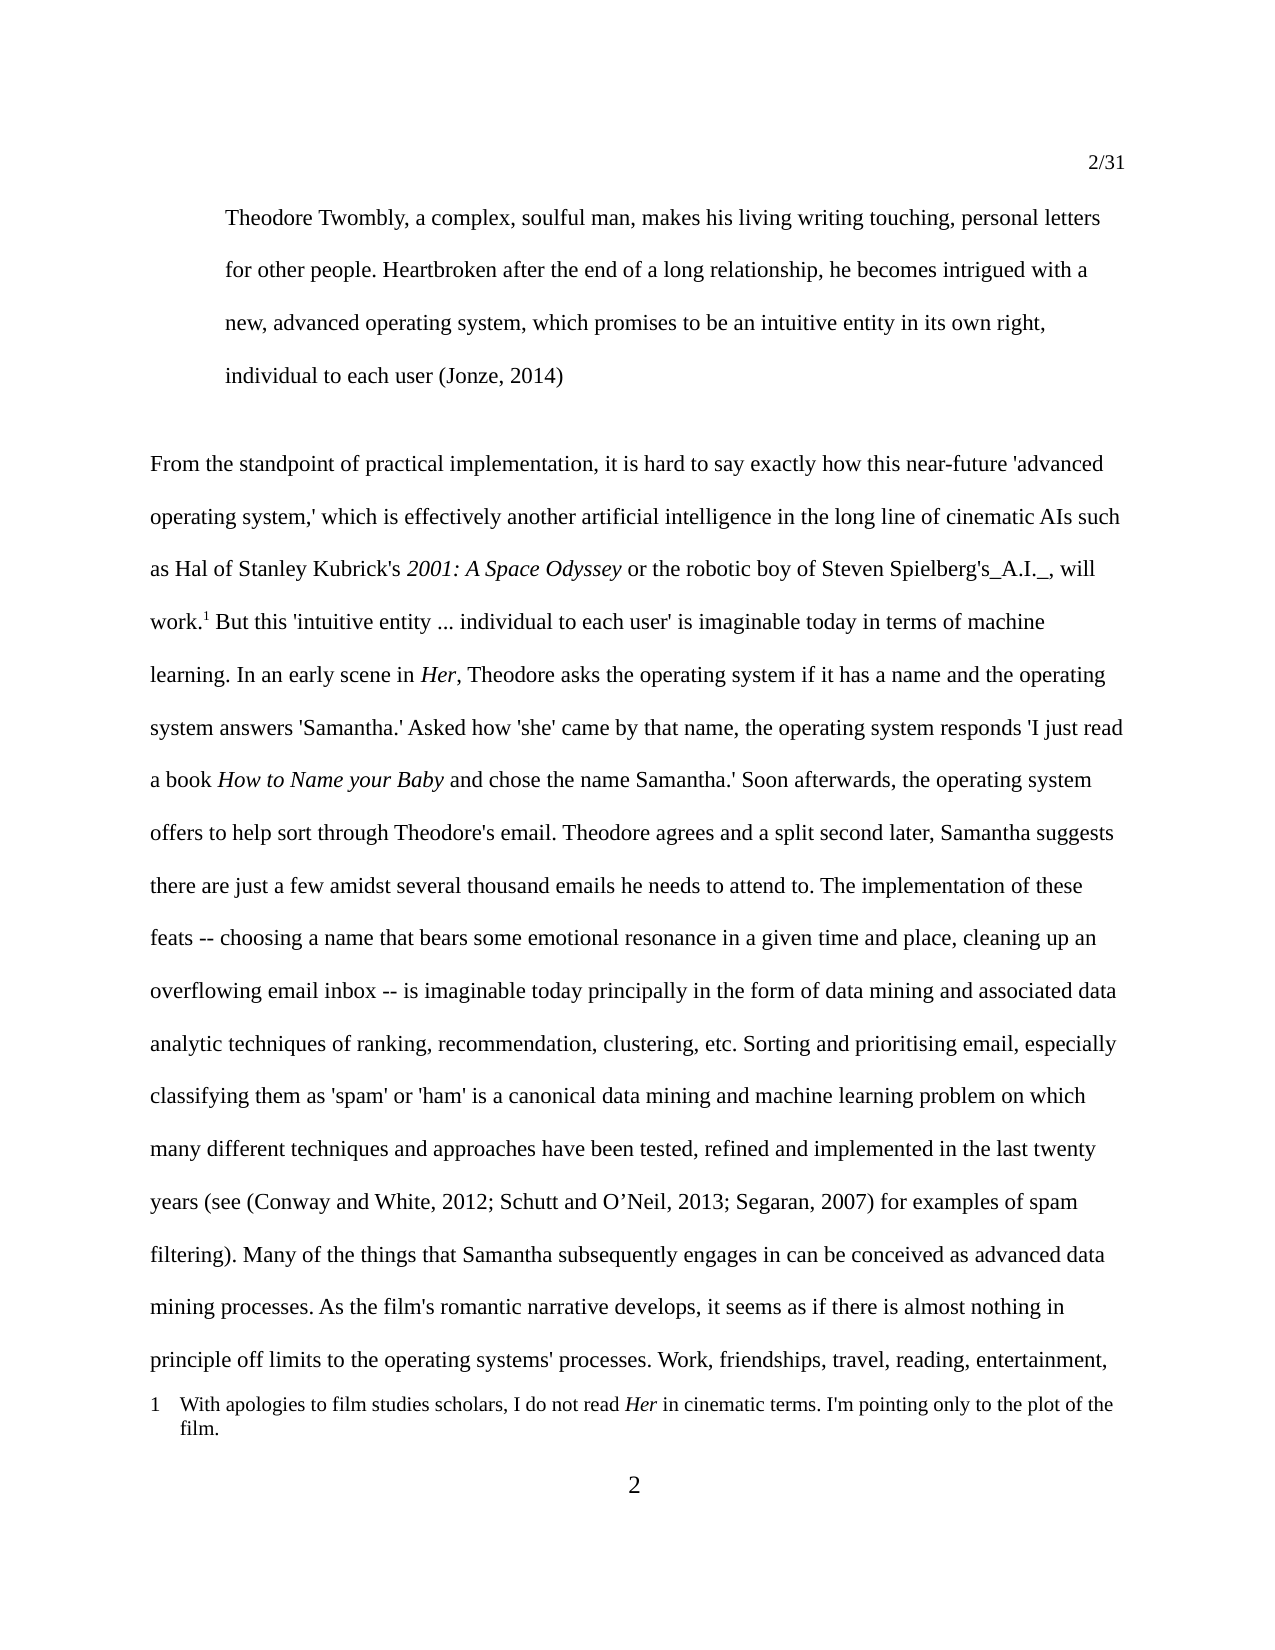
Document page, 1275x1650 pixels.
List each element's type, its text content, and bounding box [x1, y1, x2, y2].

text Theodore Twombly, a complex, soulful man, makes his living writing touching, personal letters for other people. Heartbroken after the end of a long relationship, he becomes intrigued with a new, advanced operating system, which promises to be an intuitive entity in its own right, individual to each user (Jonze, 2014) [225, 203, 1125, 388]
text With apologies to film studies scholars, I do not read Her in cinematic terms. I'm pointing only to the plot of the film. [150, 1392, 1125, 1440]
text From the standpoint of practical implementation, it is hard to say exactly how this near-future 'advanced operating system,' which is effectively another artificial intelligence in the long line of cinematic AIs such as Hal of Stanley Kubrick's 2001: A Space Odyssey or the robotic boy of Steven Spielberg's_A.I._, will work. But this 'intuitive entity ... individual to each user' is imaginable today in terms of machine learning. In an early scene in Her, Theodore asks the operating system if it has a name and the operating system answers 'Samantha.' Asked how 'she' came by that name, the operating system responds 'I just read a book How to Name your Baby and chose the name Samantha.' Soon afterwards, the operating system offers to help sort through Theodore's email. Theodore agrees and a split second later, Samantha suggests there are just a few amidst several thousand emails he needs to attend to. The implementation of these feats -- choosing a name that bears some emotional resonance in a given time and place, cleaning up an overflowing email inbox -- is imaginable today principally in the form of data mining and associated data analytic techniques of ranking, recommendation, clustering, etc. Sorting and prioritising email, especially classifying them as 'spam' or 'ham' is a canonical data mining and machine learning problem on which many different techniques and approaches have been tested, refined and implemented in the last twenty years (see (Conway and White, 2012; Schutt and O’Neil, 2013; Segaran, 2007) for examples of spam filtering). Many of the things that Samantha subsequently engages in can be conceived as advanced data mining processes. As the film's romantic narrative develops, it seems as if there is almost nothing in principle off limits to the operating systems' processes. Work, friendships, travel, reading, entertainment, [150, 450, 1125, 1372]
